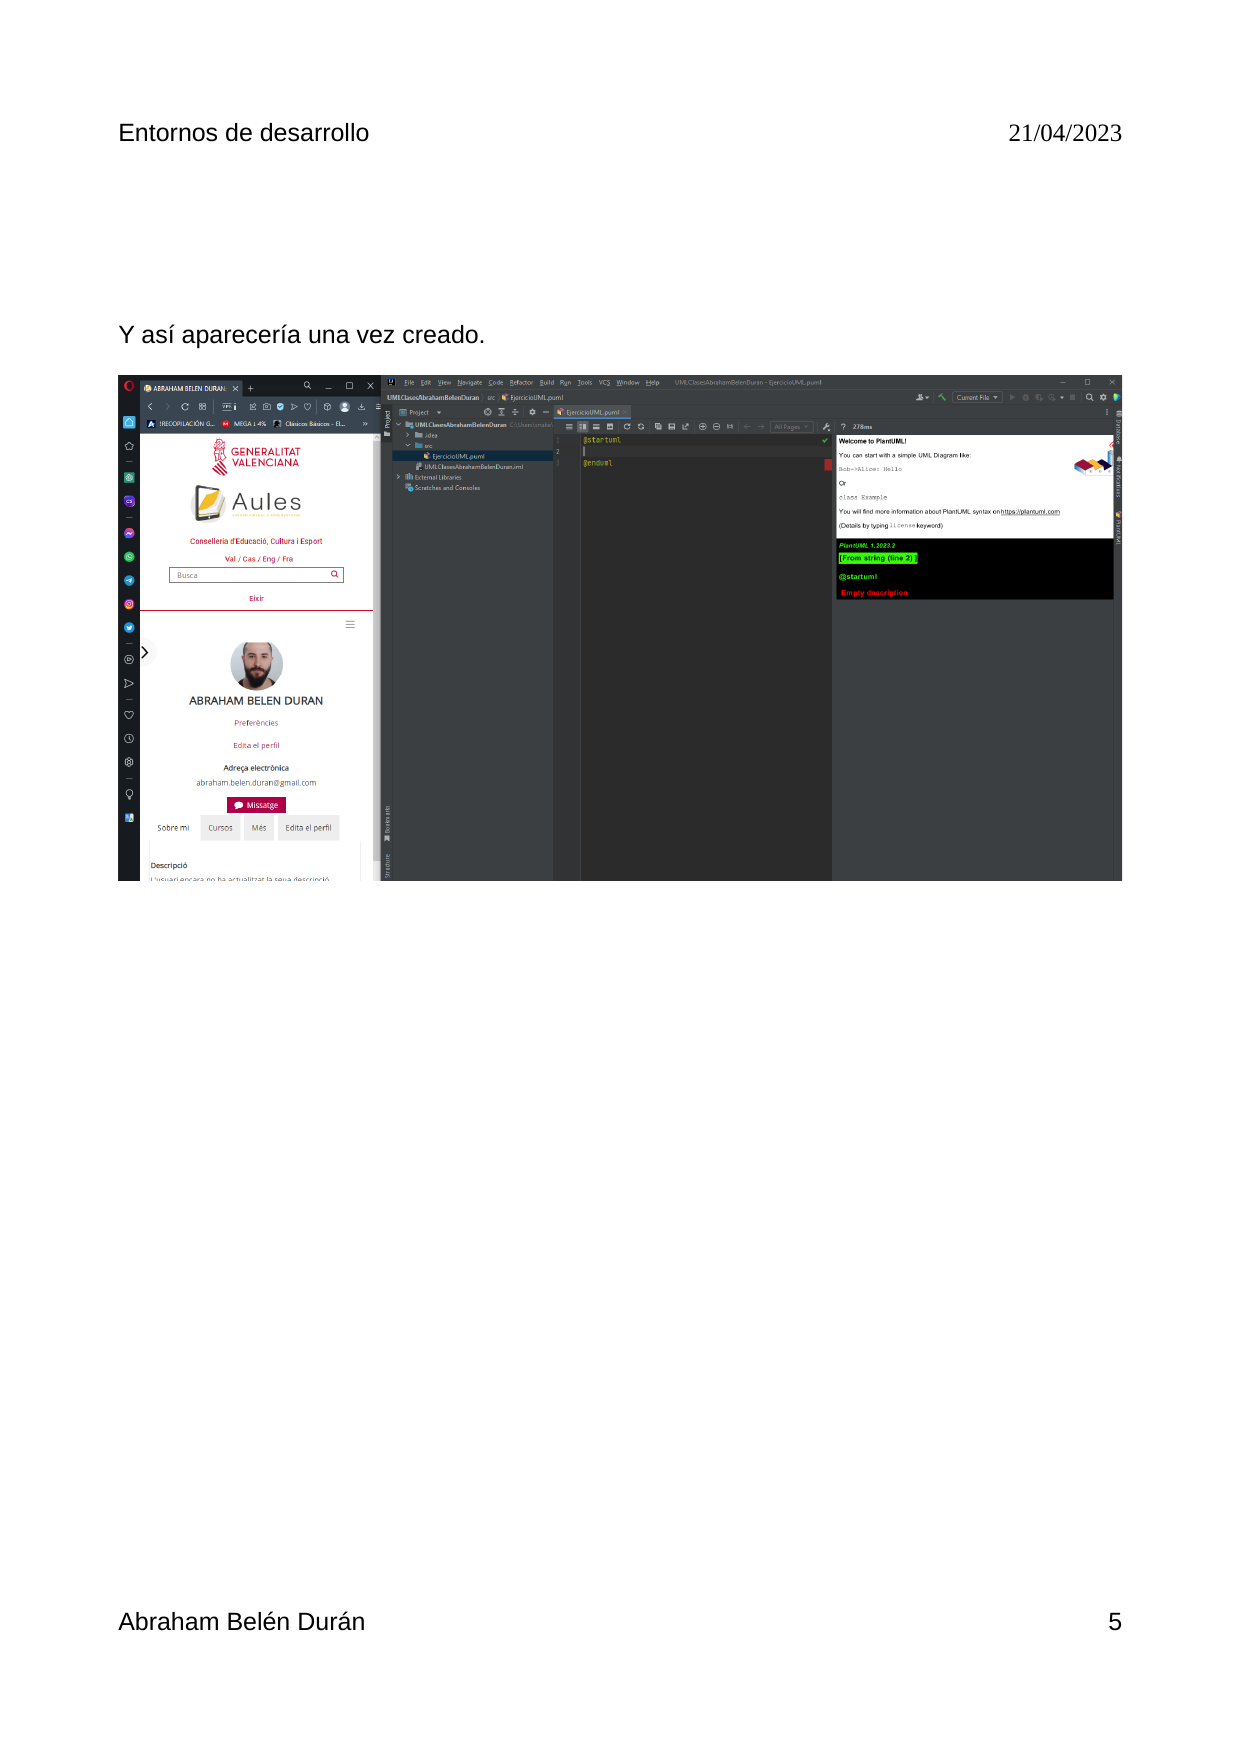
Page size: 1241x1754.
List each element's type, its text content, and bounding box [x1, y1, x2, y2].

picture [118, 375, 1123, 881]
text Y así aparecería una vez creado. [118, 320, 1122, 349]
